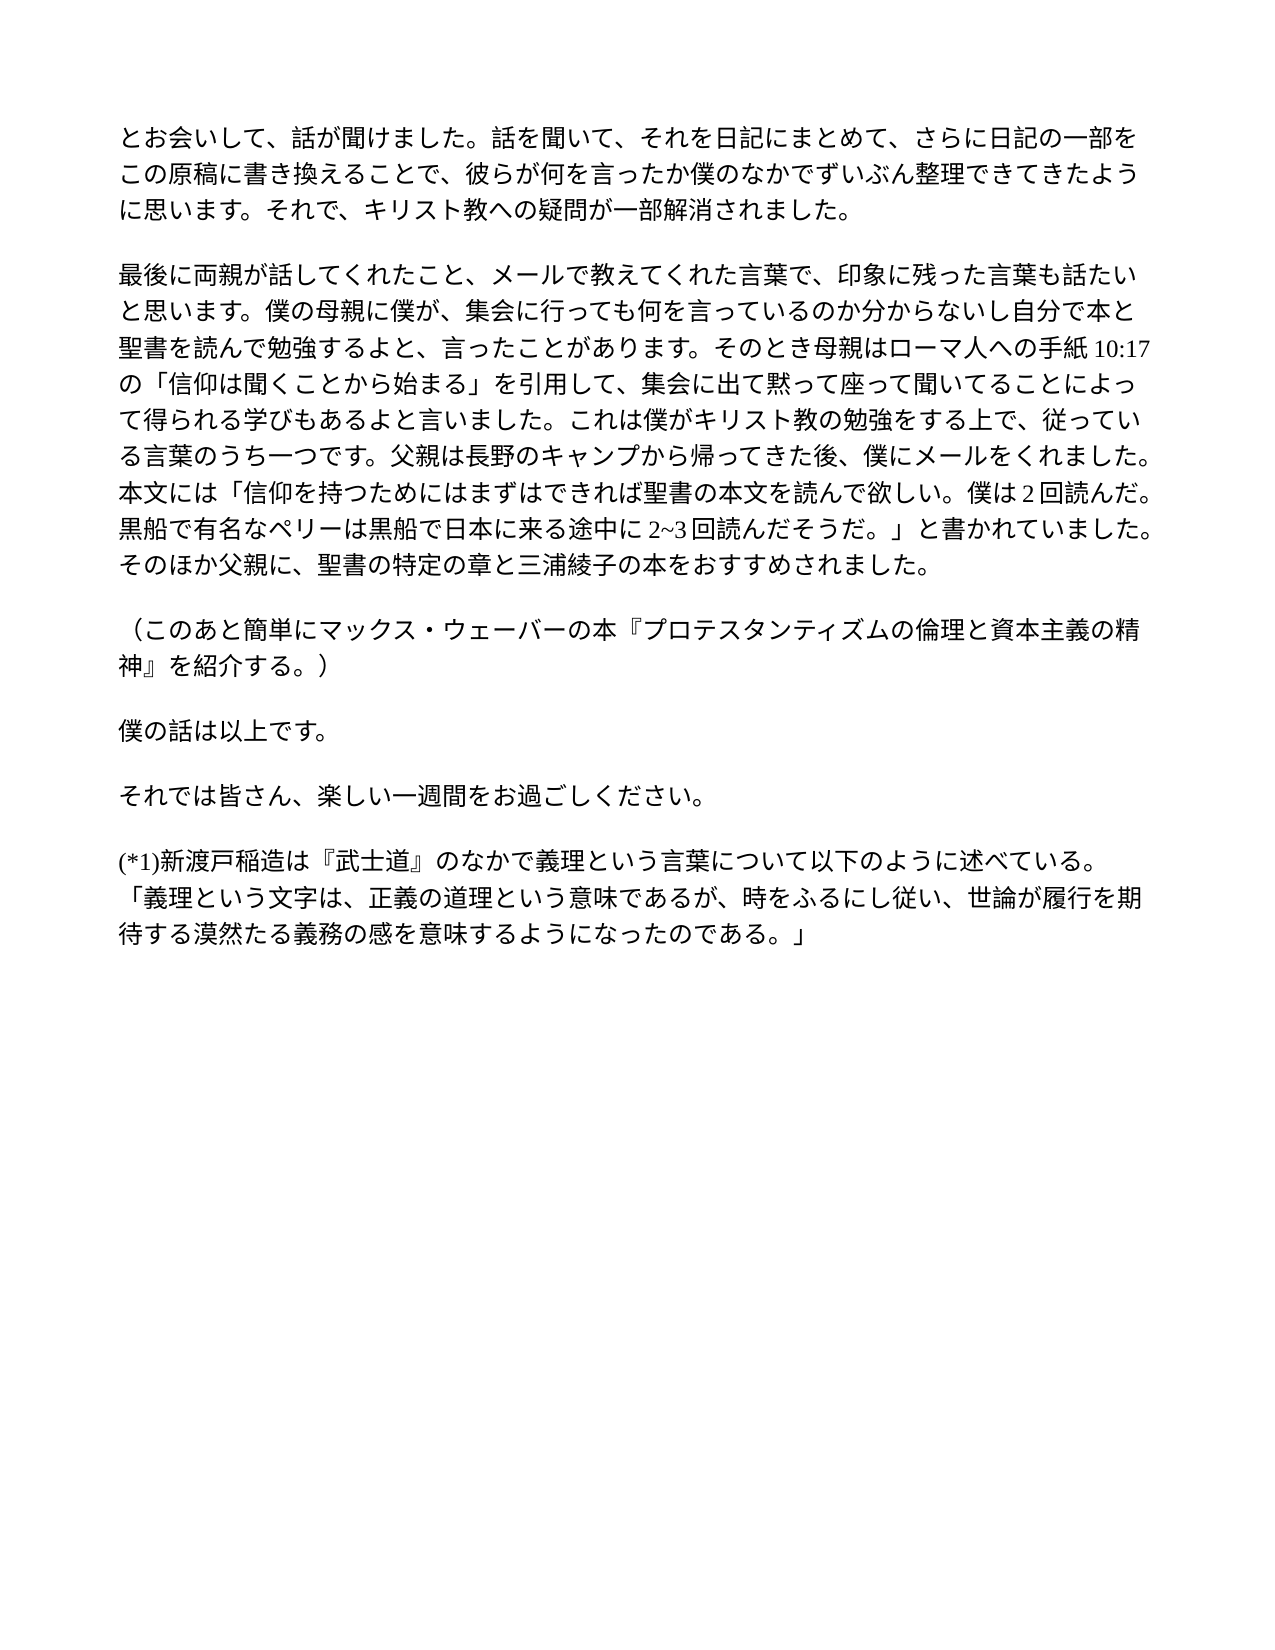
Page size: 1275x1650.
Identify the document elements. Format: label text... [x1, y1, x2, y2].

text とお会いして、話が聞けました。話を聞いて、それを日記にまとめて、さらに日記の一部をこの原稿に書き換えることで、彼らが何を言ったか僕のなかでずいぶん整理できてきたように思います。それで、キリスト教への疑問が一部解消されました。 [118, 118, 1157, 227]
text それでは皆さん、楽しい一週間をお過ごしください。 [118, 777, 1157, 813]
text 最後に両親が話してくれたこと、メールで教えてくれた言葉で、印象に残った言葉も話たいと思います。僕の母親に僕が、集会に行っても何を言っているのか分からないし自分で本と聖書を読んで勉強するよと、言ったことがあります。そのとき母親はローマ人への手紙10:17の「信仰は聞くことから始まる」を引用して、集会に出て黙って座って聞いてることによって得られる学びもあるよと言いました。これは僕がキリスト教の勉強をする上で、従っている言葉のうち一つです。父親は長野のキャンプから帰ってきた後、僕にメールをくれました。本文には「信仰を持つためにはまずはできれば聖書の本文を読んで欲しい。僕は2回読んだ。黒船で有名なペリーは黒船で日本に来る途中に2~3回読んだそうだ。」と書かれていました。そのほか父親に、聖書の特定の章と三浦綾子の本をおすすめされました。 [118, 256, 1157, 582]
text 僕の話は以上です。 [118, 712, 1157, 748]
text (*1)新渡戸稲造は『武士道』のなかで義理という言葉について以下のように述べている。「義理という文字は、正義の道理という意味であるが、時をふるにし従い、世論が履行を期待する漠然たる義務の感を意味するようになったのである。」 [118, 842, 1157, 951]
text （このあと簡単にマックス・ウェーバーの本『プロテスタンティズムの倫理と資本主義の精神』を紹介する。） [118, 611, 1157, 683]
